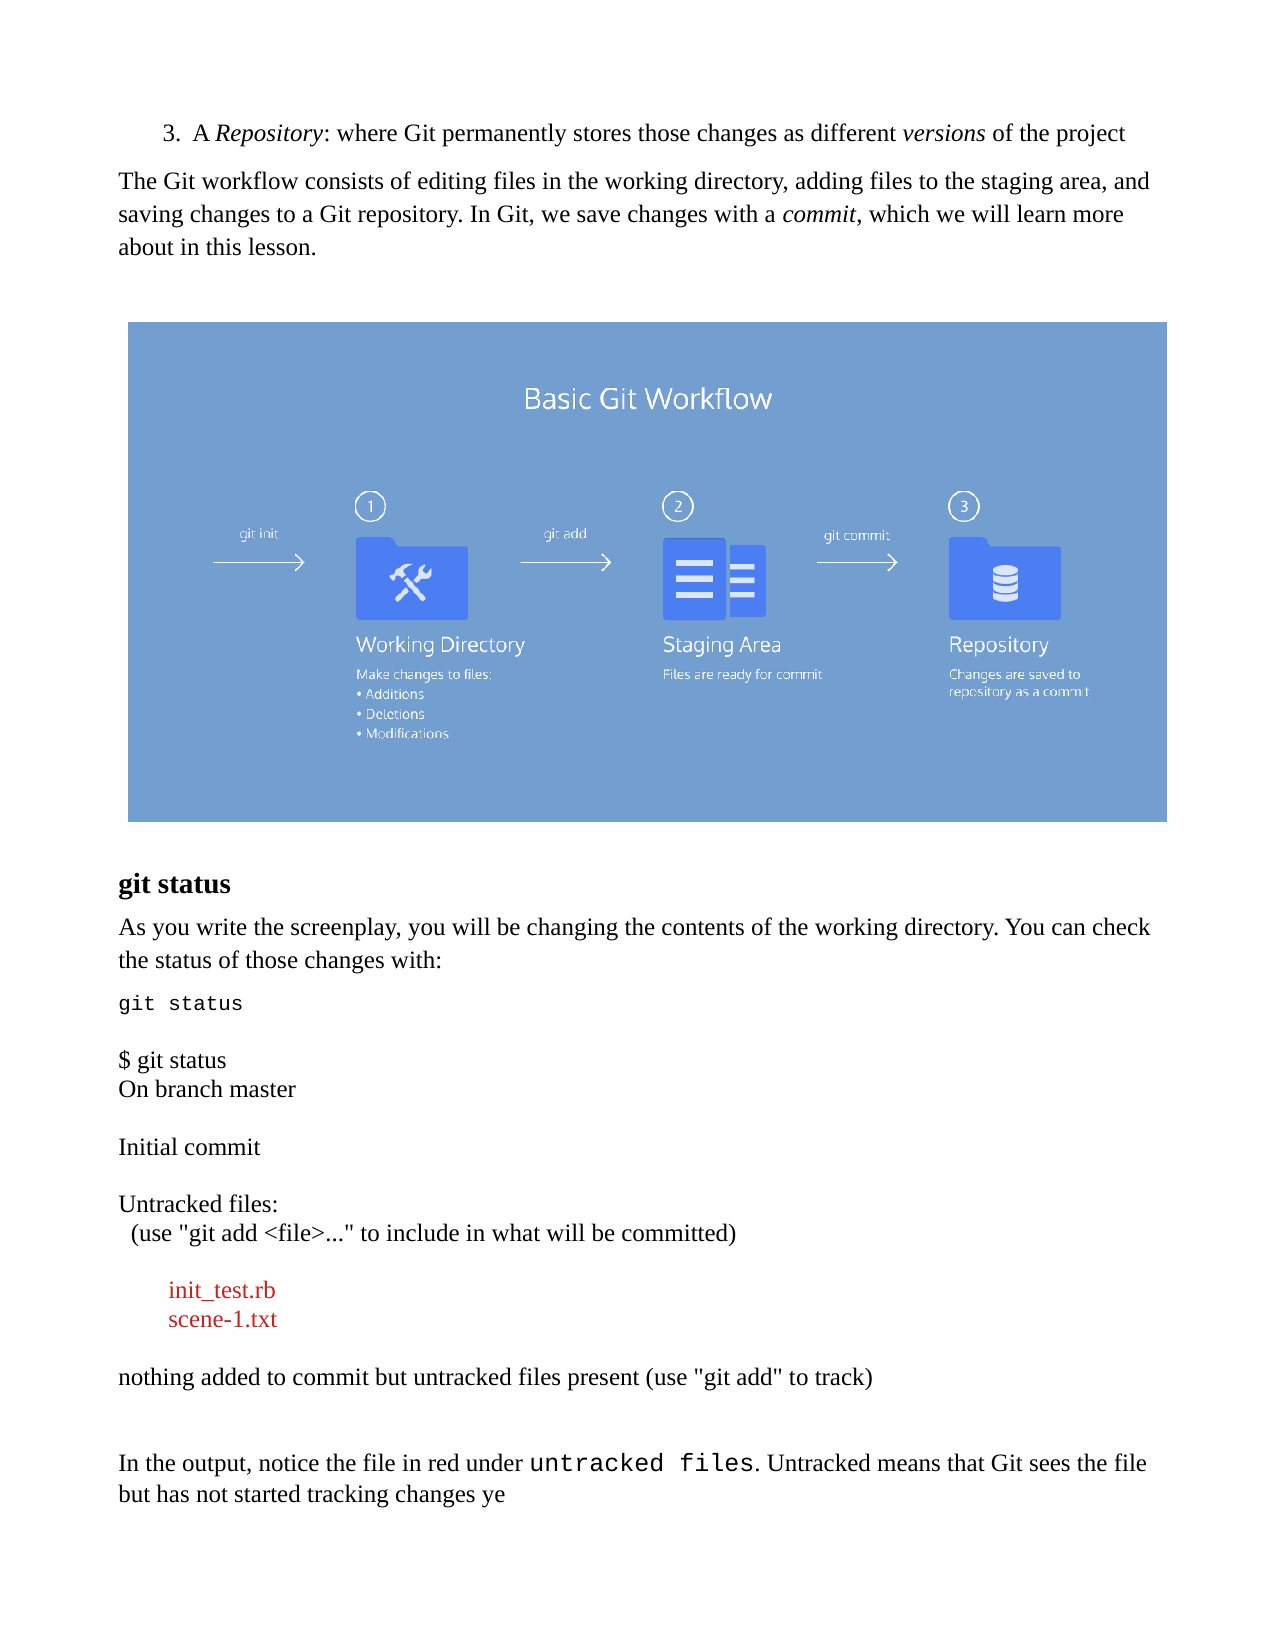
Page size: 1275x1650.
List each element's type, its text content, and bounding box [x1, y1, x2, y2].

text scene-1.txt [118, 1304, 1157, 1333]
list A Repository: where Git permanently stores those changes as different versions of the project [162, 118, 1157, 147]
text nothing added to commit but untracked files present (use "git add" to track) [118, 1362, 1157, 1391]
text Untracked files: [118, 1189, 1157, 1218]
text In the output, notice the file in red under untracked files. Untracked means that Git sees the file but has not started tracking changes ye [118, 1448, 1157, 1508]
text $ git status [118, 1046, 1157, 1074]
picture [127, 322, 1167, 823]
text The Git workflow consists of editing files in the working directory, adding files to the staging area, and saving changes to a Git repository. In Git, we save changes with a commit, which we will learn more about in this lesson. [118, 166, 1157, 261]
text On branch master [118, 1074, 1157, 1103]
text Initial commit [118, 1132, 1157, 1161]
text git status [118, 992, 1157, 1016]
text (use "git add <file>..." to include in what will be committed) [118, 1218, 1157, 1247]
subtitle git status [118, 866, 1157, 899]
text init_test.rb [118, 1276, 1157, 1304]
text As you write the screenplay, you will be changing the contents of the working directory. You can check the status of those changes with: [118, 912, 1157, 974]
